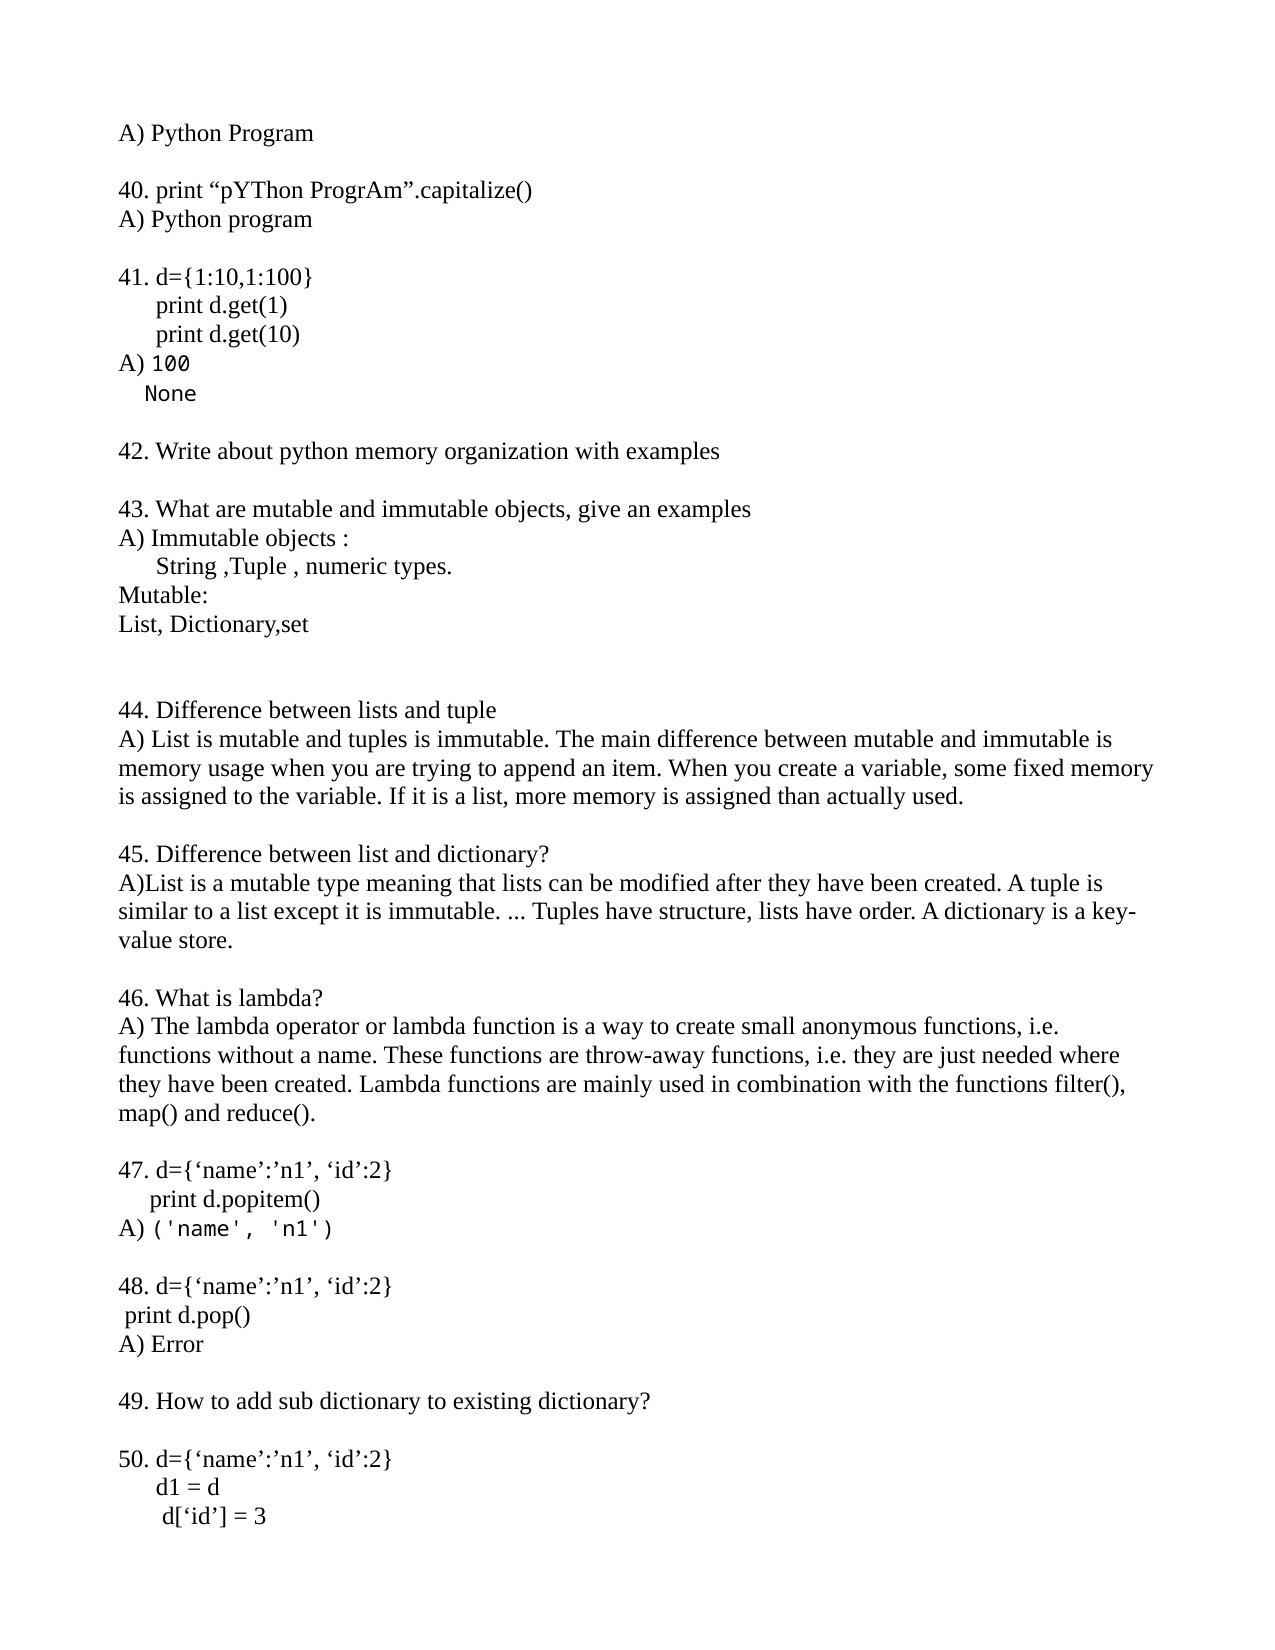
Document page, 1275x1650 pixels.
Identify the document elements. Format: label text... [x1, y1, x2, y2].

text 44. Difference between lists and tuple [118, 695, 1157, 724]
text 40. print “pYThon ProgrAm”.capitalize() [118, 176, 1157, 204]
text d1 = d [118, 1472, 1157, 1501]
text A) Python program [118, 204, 1157, 233]
text A) ('name', 'n1') [118, 1213, 1157, 1242]
text 47. d={‘name’:’n1’, ‘id’:2} [118, 1155, 1157, 1184]
text A) Error [118, 1329, 1157, 1357]
text 45. Difference between list and dictionary? [118, 839, 1157, 868]
text A) Python Program [118, 118, 1157, 147]
text 49. How to add sub dictionary to existing dictionary? [118, 1386, 1157, 1415]
text print d.get(1) [118, 291, 1157, 319]
text print d.popitem() [118, 1184, 1157, 1213]
text print d.get(10) [118, 319, 1157, 348]
text 41. d={1:10,1:100} [118, 262, 1157, 291]
text print d.pop() [118, 1300, 1157, 1329]
text String ,Tuple , numeric types. [118, 551, 1157, 580]
text 46. What is lambda? [118, 983, 1157, 1011]
text None [118, 378, 1157, 408]
text 50. d={‘name’:’n1’, ‘id’:2} [118, 1444, 1157, 1472]
text List, Dictionary,set [118, 609, 1157, 638]
text A) Immutable objects : [118, 523, 1157, 551]
text 48. d={‘name’:’n1’, ‘id’:2} [118, 1271, 1157, 1300]
text d[‘id’] = 3 [118, 1501, 1157, 1530]
text Mutable: [118, 580, 1157, 609]
text A) List is mutable and tuples is immutable. The main difference between mutable and immutable is memory usage when you are trying to append an item. When you create a variable, some fixed memory is assigned to the variable. If it is a list, more memory is assigned than actually used. [118, 724, 1157, 810]
text 42. Write about python memory organization with examples [118, 436, 1157, 465]
text A) 100 [118, 348, 1157, 378]
text A)List is a mutable type meaning that lists can be modified after they have been created. A tuple is similar to a list except it is immutable. ... Tuples have structure, lists have order. A dictionary is a key-value store. [118, 868, 1157, 954]
text A) The lambda operator or lambda function is a way to create small anonymous functions, i.e. functions without a name. These functions are throw-away functions, i.e. they are just needed where they have been created. Lambda functions are mainly used in combination with the functions filter(), map() and reduce(). [118, 1011, 1157, 1126]
text 43. What are mutable and immutable objects, give an examples [118, 494, 1157, 523]
